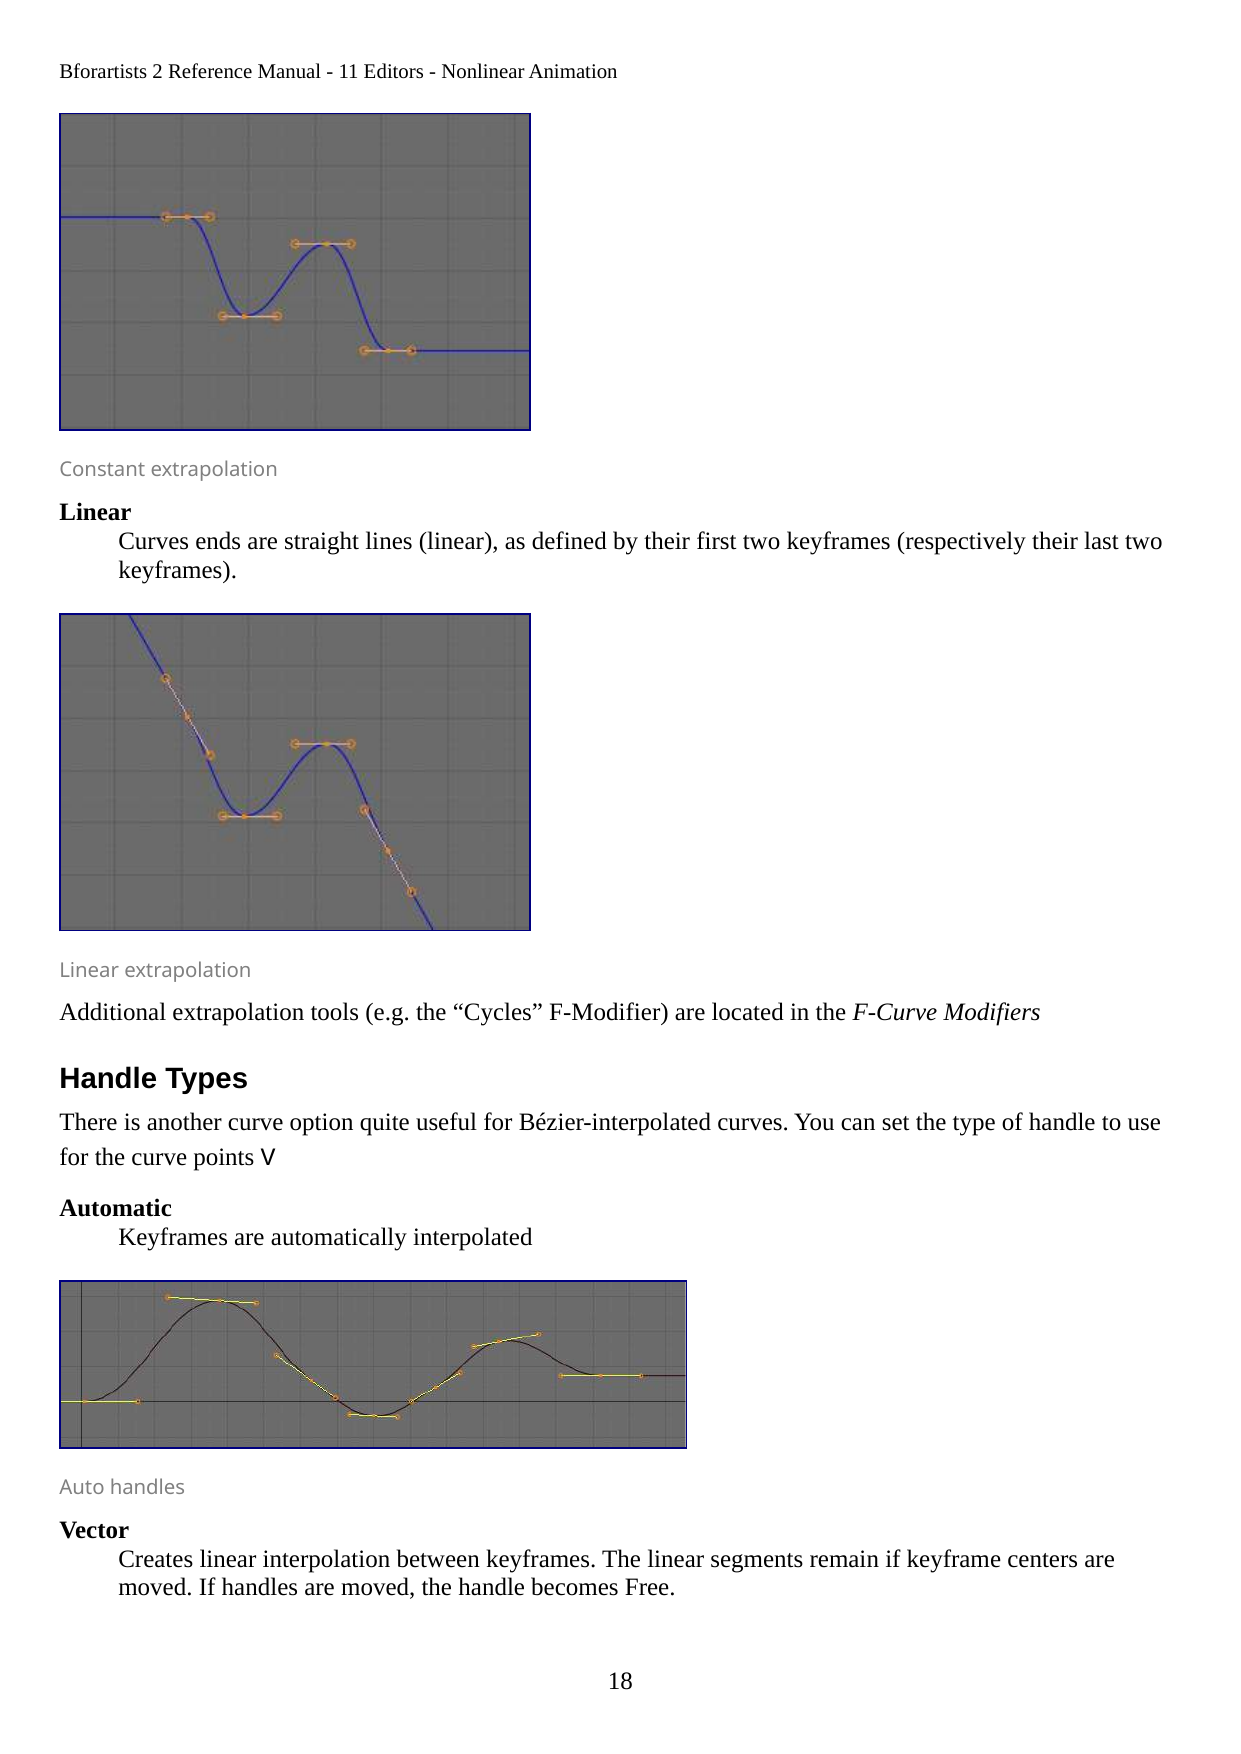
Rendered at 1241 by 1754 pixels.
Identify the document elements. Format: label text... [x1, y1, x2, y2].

text There is another curve option quite useful for Bézier-interpolated curves. You can set the type of handle to use for the curve points V [59, 1107, 1181, 1173]
list Curves ends are straight lines (linear), as defined by their first two keyframes (respectively their last two keyframes). [118, 526, 1181, 583]
subtitle Handle Types [59, 1061, 1181, 1095]
text Additional extrapolation tools (e.g. the “Cycles” F-Modifier) are located in the F-Curve Modifiers [59, 997, 1181, 1026]
list Keyframes are automatically interpolated [118, 1222, 1181, 1251]
subtitle Automatic [59, 1193, 1181, 1222]
picture [61, 114, 529, 429]
picture [61, 1282, 686, 1447]
picture [61, 615, 529, 930]
list Creates linear interpolation between keyframes. The linear segments remain if keyframe centers are moved. If handles are moved, the handle becomes Free. [118, 1544, 1181, 1601]
subtitle Vector [59, 1515, 1181, 1544]
subtitle Linear [59, 497, 1181, 526]
text Constant extrapolation [59, 451, 1181, 483]
text Auto handles [59, 1469, 1181, 1500]
text Linear extrapolation [59, 952, 1181, 983]
